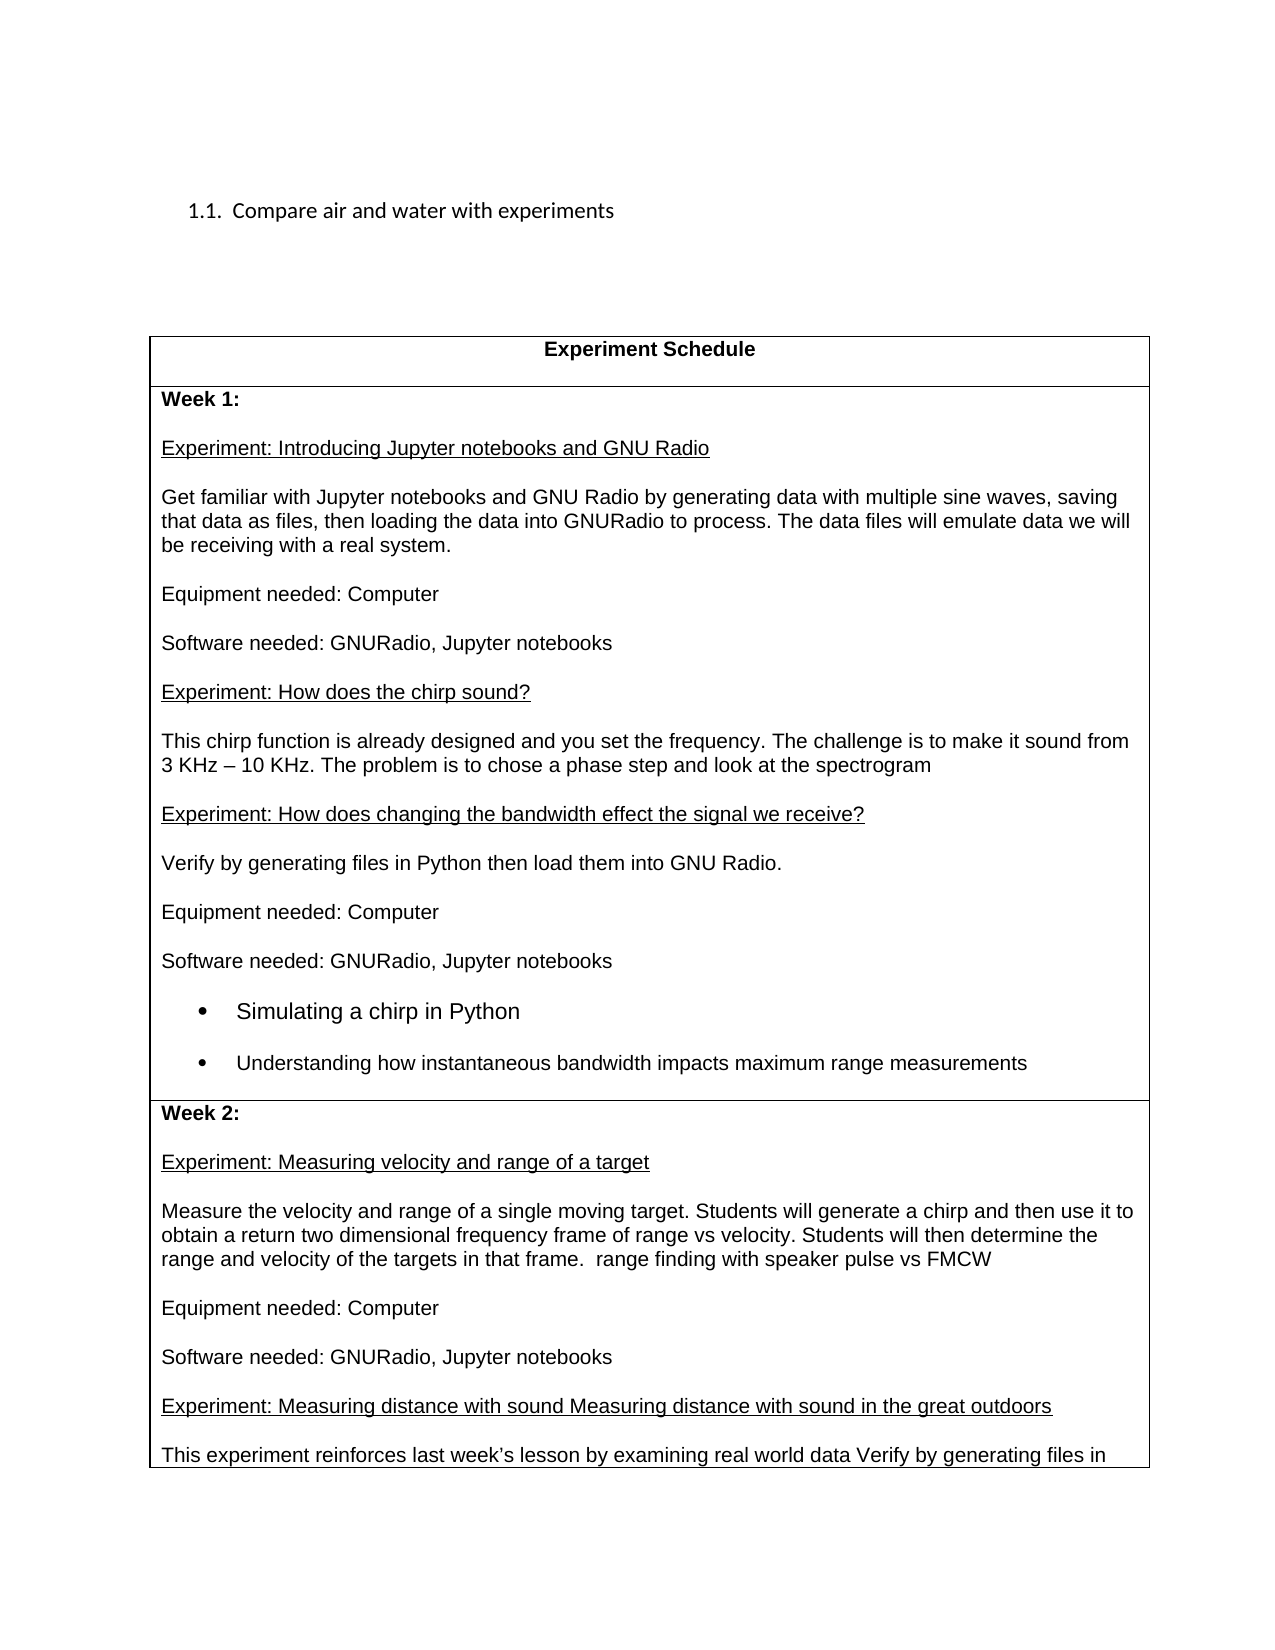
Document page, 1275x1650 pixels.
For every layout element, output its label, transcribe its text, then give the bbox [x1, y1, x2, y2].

table_cell Week 1: Experiment: Introducing Jupyter notebooks and GNU Radio Get familiar with Jupyter notebooks and GNU Radio by generating data with multiple sine waves, saving that data as files, then loading the data into GNURadio to process. The data files will emulate data we will be receiving with a real system. Equipment needed: Computer Software needed: GNURadio, Jupyter notebooks Experiment: How does the chirp sound? This chirp function is already designed and you set the frequency. The challenge is to make it sound from 3 KHz – 10 KHz. The problem is to chose a phase step and look at the spectrogram Experiment: How does changing the bandwidth effect the signal we receive? Verify by generating files in Python then load them into GNU Radio. Equipment needed: Computer Software needed: GNURadio, Jupyter notebooks Simulating a chirp in Python Understanding how instantaneous bandwidth impacts maximum range measurements [151, 387, 1149, 1100]
list Compare air and water with experiments [187, 197, 1125, 224]
table_header Experiment Schedule [151, 337, 1149, 386]
table_cell Week 2: Experiment: Measuring velocity and range of a target Measure the velocity and range of a single moving target. Students will generate a chirp and then use it to obtain a return two dimensional frequency frame of range vs velocity. Students will then determine the range and velocity of the targets in that frame. range finding with speaker pulse vs FMCW Equipment needed: Computer Software needed: GNURadio, Jupyter notebooks Experiment: Measuring distance with sound Measuring distance with sound in the great outdoors This experiment reinforces last week’s lesson by examining real world data Verify by generating files in [151, 1101, 1149, 1467]
